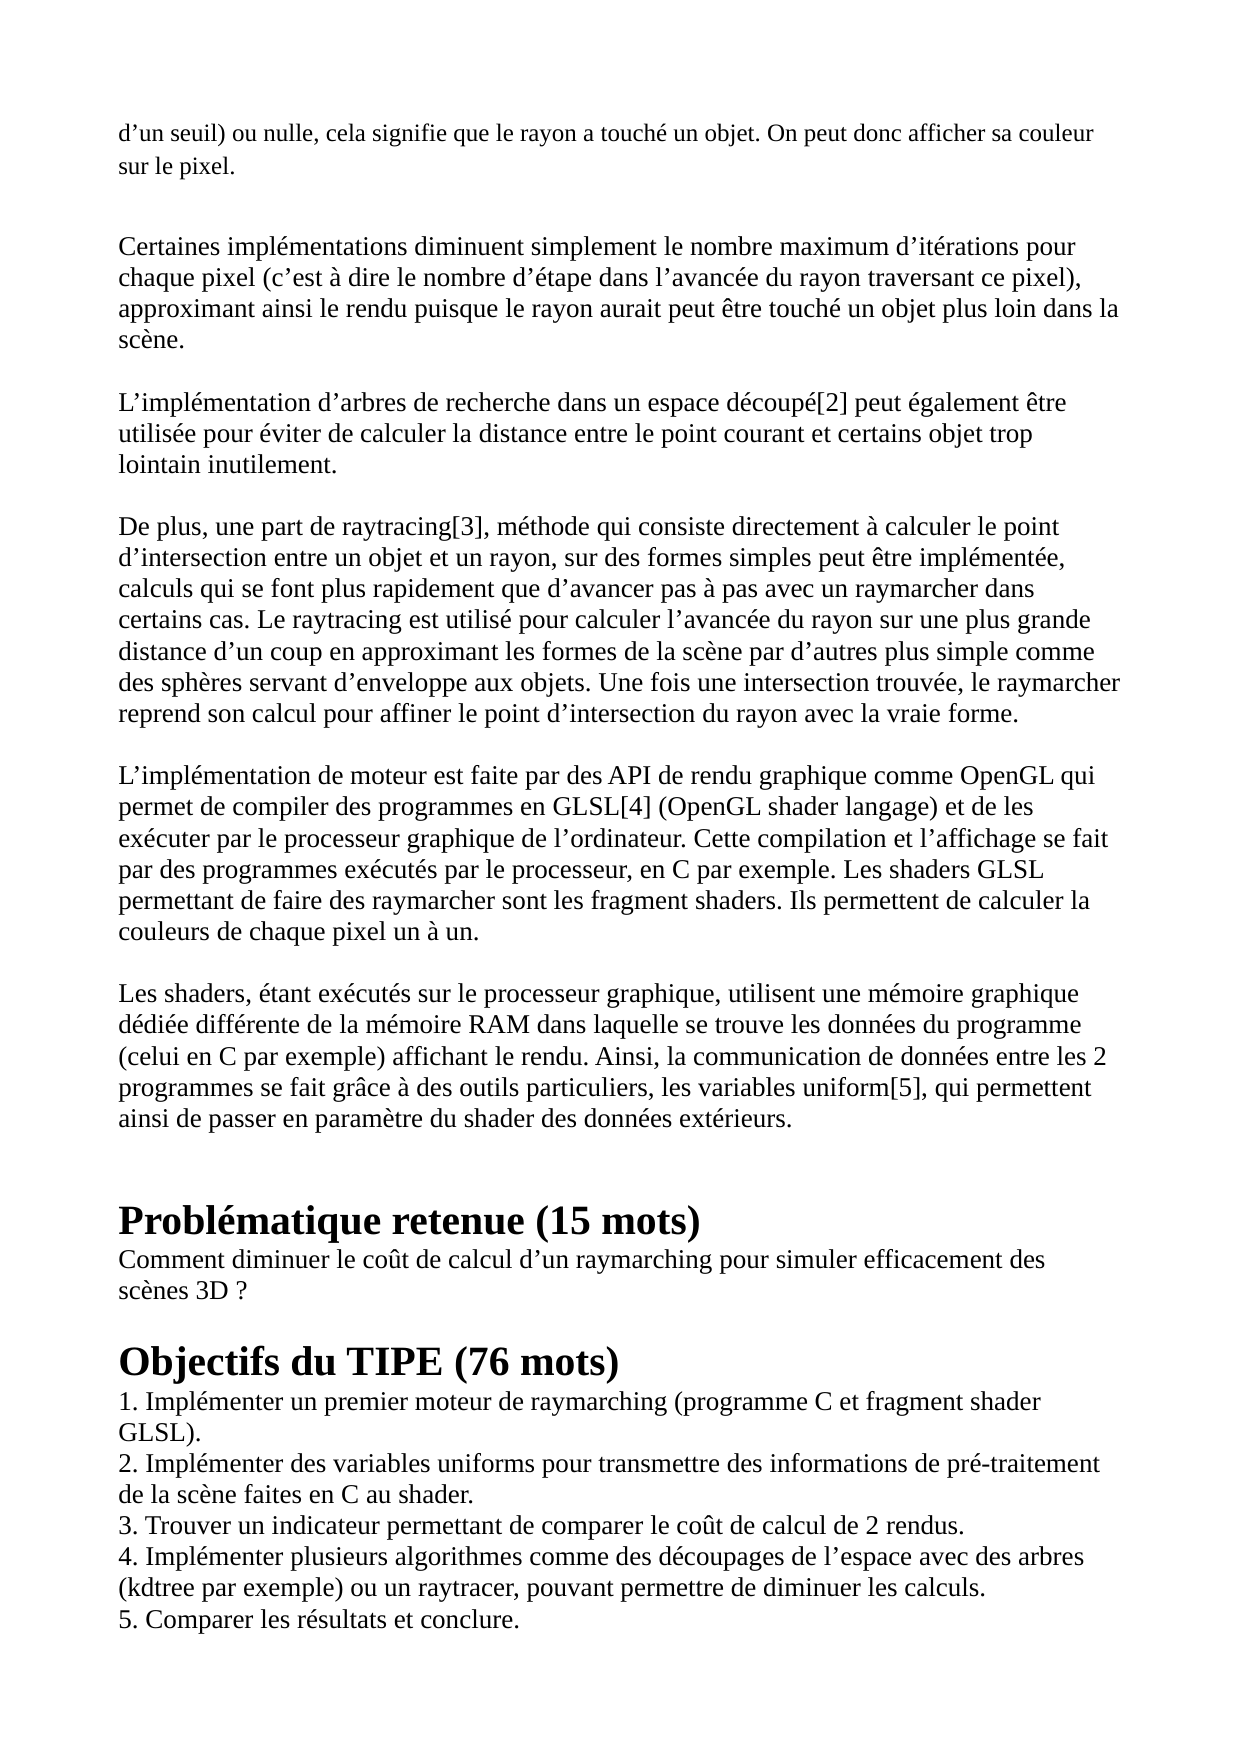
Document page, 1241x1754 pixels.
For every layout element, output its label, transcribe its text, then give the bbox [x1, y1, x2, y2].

text 3. Trouver un indicateur permettant de comparer le coût de calcul de 2 rendus. [118, 1509, 1122, 1540]
text Problématique retenue (15 mots) [118, 1195, 1122, 1243]
text L’implémentation d’arbres de recherche dans un espace découpé[2] peut également être utilisée pour éviter de calculer la distance entre le point courant et certains objet trop lointain inutilement. [118, 386, 1122, 479]
text Objectifs du TIPE (76 mots) [118, 1337, 1122, 1385]
text 1. Implémenter un premier moteur de raymarching (programme C et fragment shader GLSL). [118, 1385, 1122, 1447]
text 5. Comparer les résultats et conclure. [118, 1603, 1122, 1634]
text Certaines implémentations diminuent simplement le nombre maximum d’itérations pour chaque pixel (c’est à dire le nombre d’étape dans l’avancée du rayon traversant ce pixel), approximant ainsi le rendu puisque le rayon aurait peut être touché un objet plus loin dans la scène. [118, 230, 1122, 354]
text Comment diminuer le coût de calcul d’un raymarching pour simuler efficacement des scènes 3D ? [118, 1243, 1122, 1306]
text Les shaders, étant exécutés sur le processeur graphique, utilisent une mémoire graphique dédiée différente de la mémoire RAM dans laquelle se trouve les données du programme (celui en C par exemple) affichant le rendu. Ainsi, la communication de données entre les 2 programmes se fait grâce à des outils particuliers, les variables uniform[5], qui permettent ainsi de passer en paramètre du shader des données extérieurs. [118, 977, 1122, 1133]
text d’un seuil) ou nulle, cela signifie que le rayon a touché un objet. On peut donc afficher sa couleur sur le pixel. [118, 118, 1122, 180]
text 4. Implémenter plusieurs algorithmes comme des découpages de l’espace avec des arbres (kdtree par exemple) ou un raytracer, pouvant permettre de diminuer les calculs. [118, 1540, 1122, 1603]
text L’implémentation de moteur est faite par des API de rendu graphique comme OpenGL qui permet de compiler des programmes en GLSL[4] (OpenGL shader langage) et de les exécuter par le processeur graphique de l’ordinateur. Cette compilation et l’affichage se fait par des programmes exécutés par le processeur, en C par exemple. Les shaders GLSL permettant de faire des raymarcher sont les fragment shaders. Ils permettent de calculer la couleurs de chaque pixel un à un. [118, 759, 1122, 946]
text De plus, une part de raytracing[3], méthode qui consiste directement à calculer le point d’intersection entre un objet et un rayon, sur des formes simples peut être implémentée, calculs qui se font plus rapidement que d’avancer pas à pas avec un raymarcher dans certains cas. Le raytracing est utilisé pour calculer l’avancée du rayon sur une plus grande distance d’un coup en approximant les formes de la scène par d’autres plus simple comme des sphères servant d’enveloppe aux objets. Une fois une intersection trouvée, le raymarcher reprend son calcul pour affiner le point d’intersection du rayon avec la vraie forme. [118, 510, 1122, 728]
text 2. Implémenter des variables uniforms pour transmettre des informations de pré-traitement de la scène faites en C au shader. [118, 1447, 1122, 1509]
